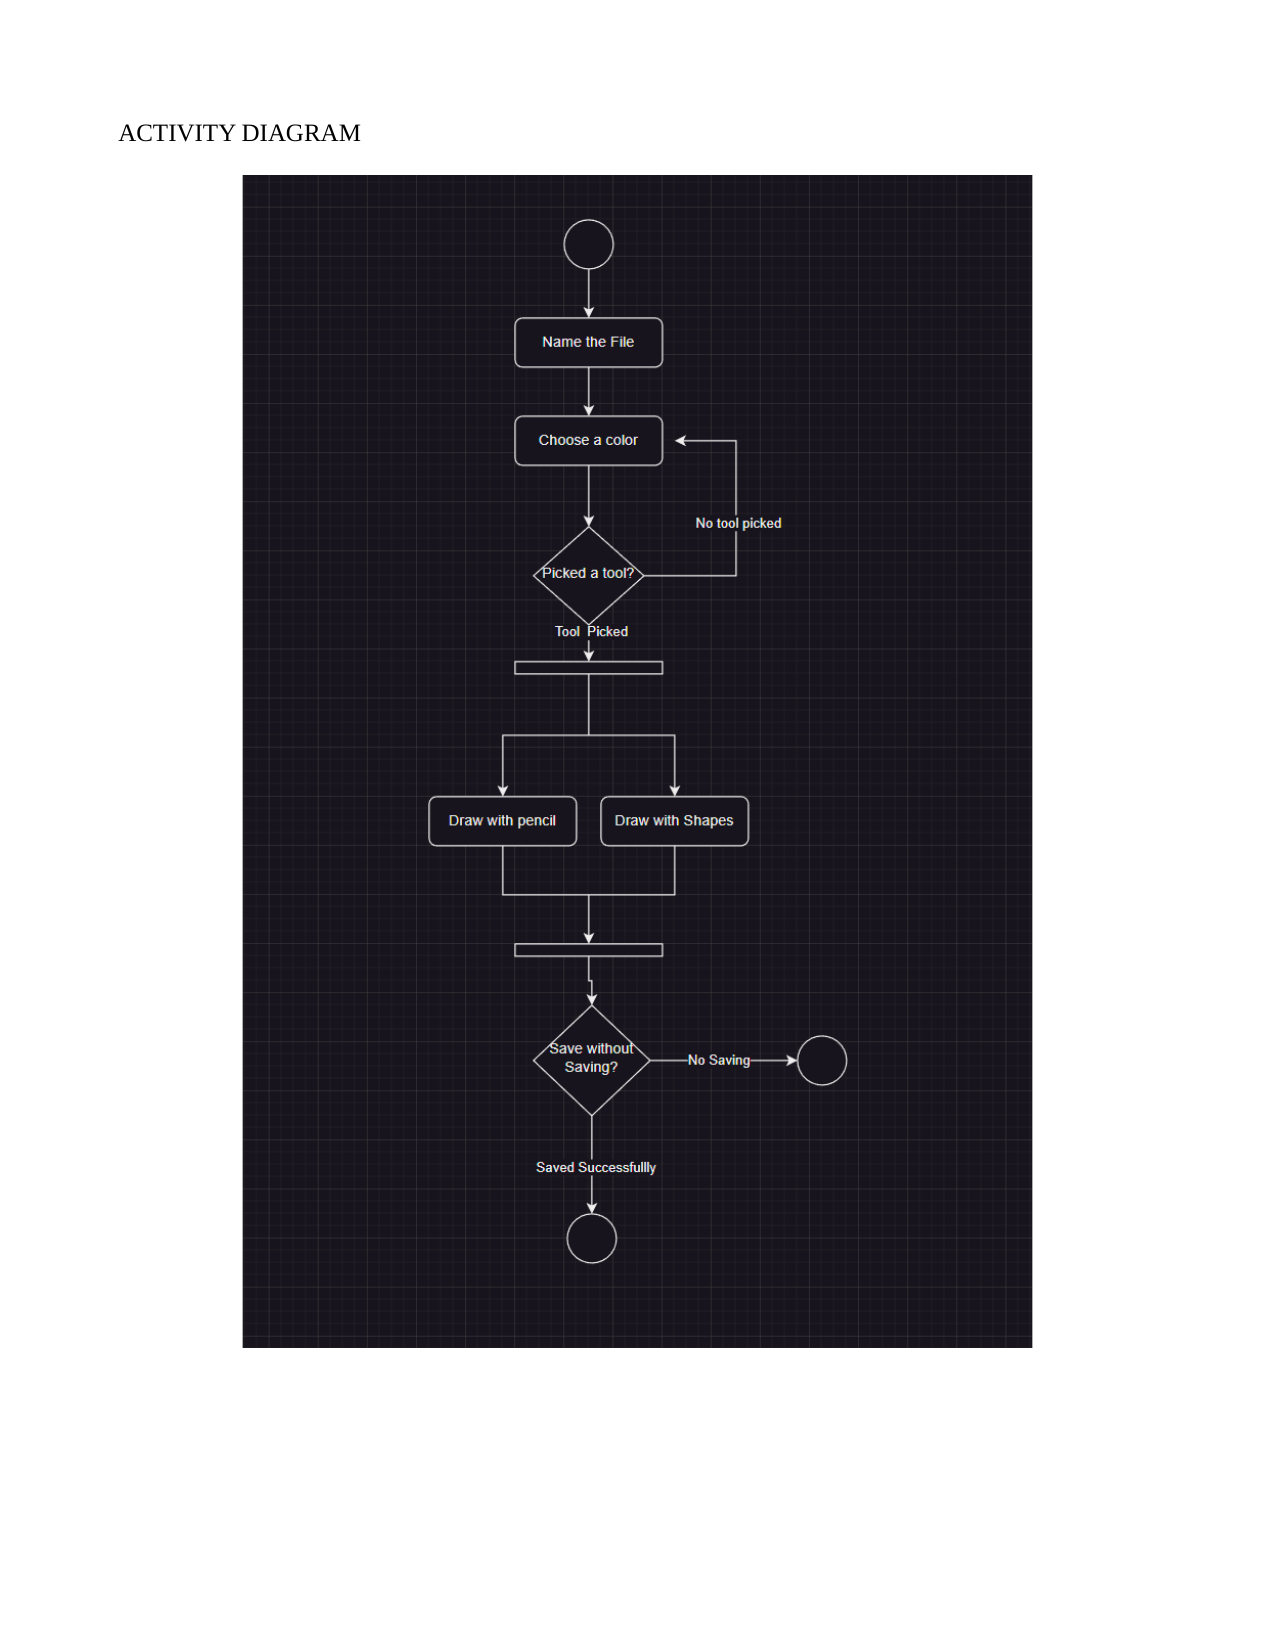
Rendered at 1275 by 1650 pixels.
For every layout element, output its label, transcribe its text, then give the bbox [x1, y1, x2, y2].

text ACTIVITY DIAGRAM [118, 118, 1157, 147]
picture [242, 175, 1033, 1348]
